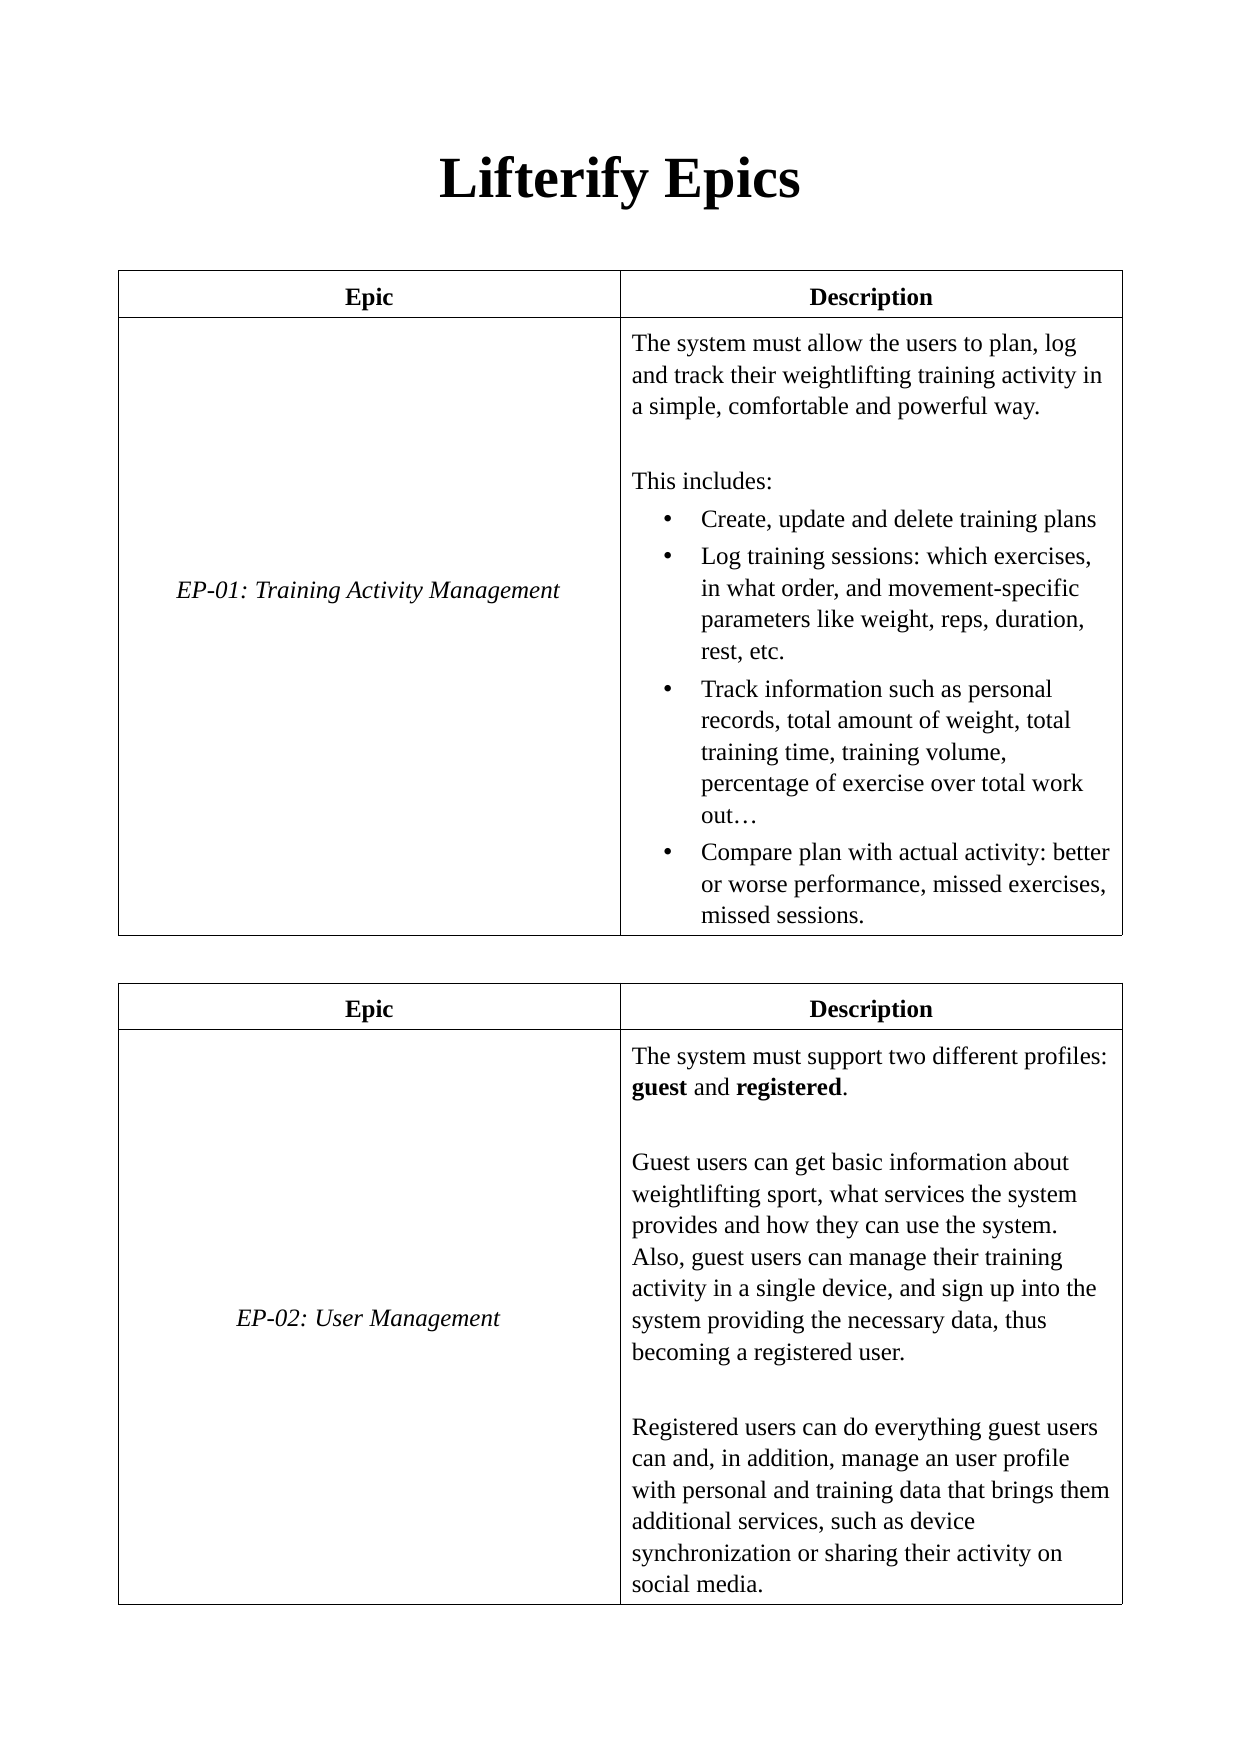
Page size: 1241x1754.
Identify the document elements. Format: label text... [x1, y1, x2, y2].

table_cell The system must support two different profiles: guest and registered. Guest users can get basic information about weightlifting sport, what services the system provides and how they can use the system. Also, guest users can manage their training activity in a single device, and sign up into the system providing the necessary data, thus becoming a registered user. Registered users can do everything guest users can and, in addition, manage an user profile with personal and training data that brings them additional services, such as device synchronization or sharing their activity on social media. [621, 1030, 1122, 1604]
title Lifterify Epics [118, 143, 1122, 210]
table_header Description [621, 271, 1122, 317]
table_cell The system must allow the users to plan, log and track their weightlifting training activity in a simple, comfortable and powerful way. This includes: Create, update and delete training plans Log training sessions: which exercises, in what order, and movement-specific parameters like weight, reps, duration, rest, etc. Track information such as personal records, total amount of weight, total training time, training volume, percentage of exercise over total work out… Compare plan with actual activity: better or worse performance, missed exercises, missed sessions. [621, 318, 1122, 935]
table_cell EP-02: User Management [119, 1030, 620, 1604]
table_header Epic [119, 271, 620, 317]
table_cell EP-01: Training Activity Management [119, 318, 620, 935]
table_header Description [621, 984, 1122, 1029]
table_header Epic [119, 984, 620, 1029]
